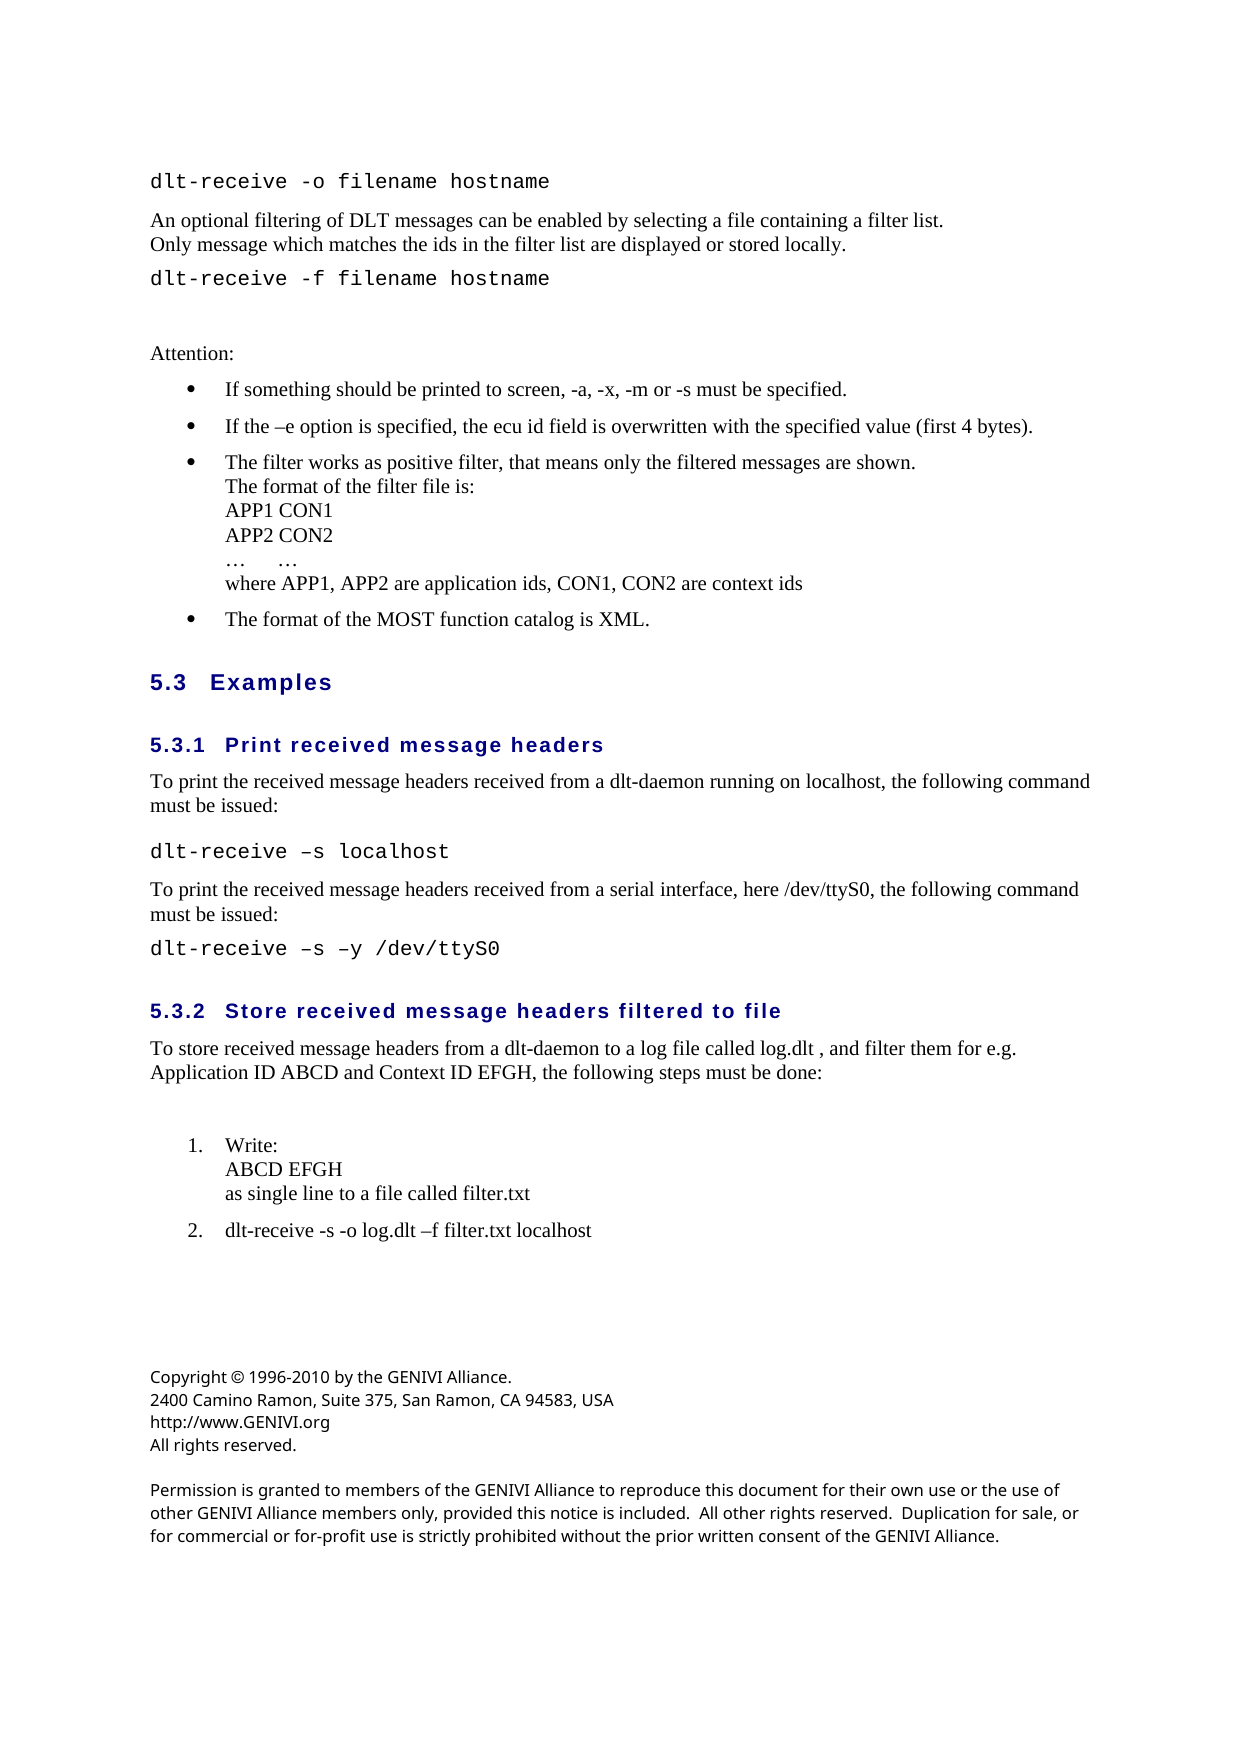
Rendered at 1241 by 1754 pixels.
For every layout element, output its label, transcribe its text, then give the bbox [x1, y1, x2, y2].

list If something should be printed to screen, -a, -x, -m or -s must be specified. [187, 377, 1092, 401]
subtitle Print received message headers [150, 733, 1092, 757]
subtitle Store received message headers filtered to file [150, 999, 1092, 1023]
text To store received message headers from a dlt-daemon to a log file called log.dlt , and filter them for e.g. Application ID ABCD and Context ID EFGH, the following steps must be done: [150, 1036, 1092, 1084]
text To print the received message headers received from a dlt-daemon running on localhost, the following command must be issued: dlt-receive –s localhost [150, 769, 1092, 865]
list dlt-receive -s -o log.dlt –f filter.txt localhost [187, 1217, 1092, 1242]
text Attention: [150, 341, 1092, 365]
subtitle Examples [150, 669, 1092, 695]
list If the –e option is specified, the ecu id field is overwritten with the specified value (first 4 bytes). [187, 414, 1092, 438]
text To print the received message headers received from a serial interface, here /dev/ttyS0, the following command must be issued: [150, 877, 1092, 926]
list The format of the MOST function catalog is XML. [187, 607, 1092, 631]
text dlt-receive –s –y /dev/ttyS0 [150, 938, 1092, 962]
text dlt-receive -f filename hostname [150, 268, 1092, 292]
list Write: ABCD EFGH as single line to a file called filter.txt [187, 1133, 1092, 1205]
text An optional filtering of DLT messages can be enabled by selecting a file containing a filter list. Only message which matches the ids in the filter list are displayed or stored locally. [150, 208, 1092, 256]
text dlt-receive -o filename hostname [150, 172, 1092, 195]
list The filter works as positive filter, that means only the filtered messages are shown. The format of the filter file is: APP1 CON1 APP2 CON2 … … where APP1, APP2 are application ids, CON1, CON2 are context ids [187, 450, 1092, 595]
